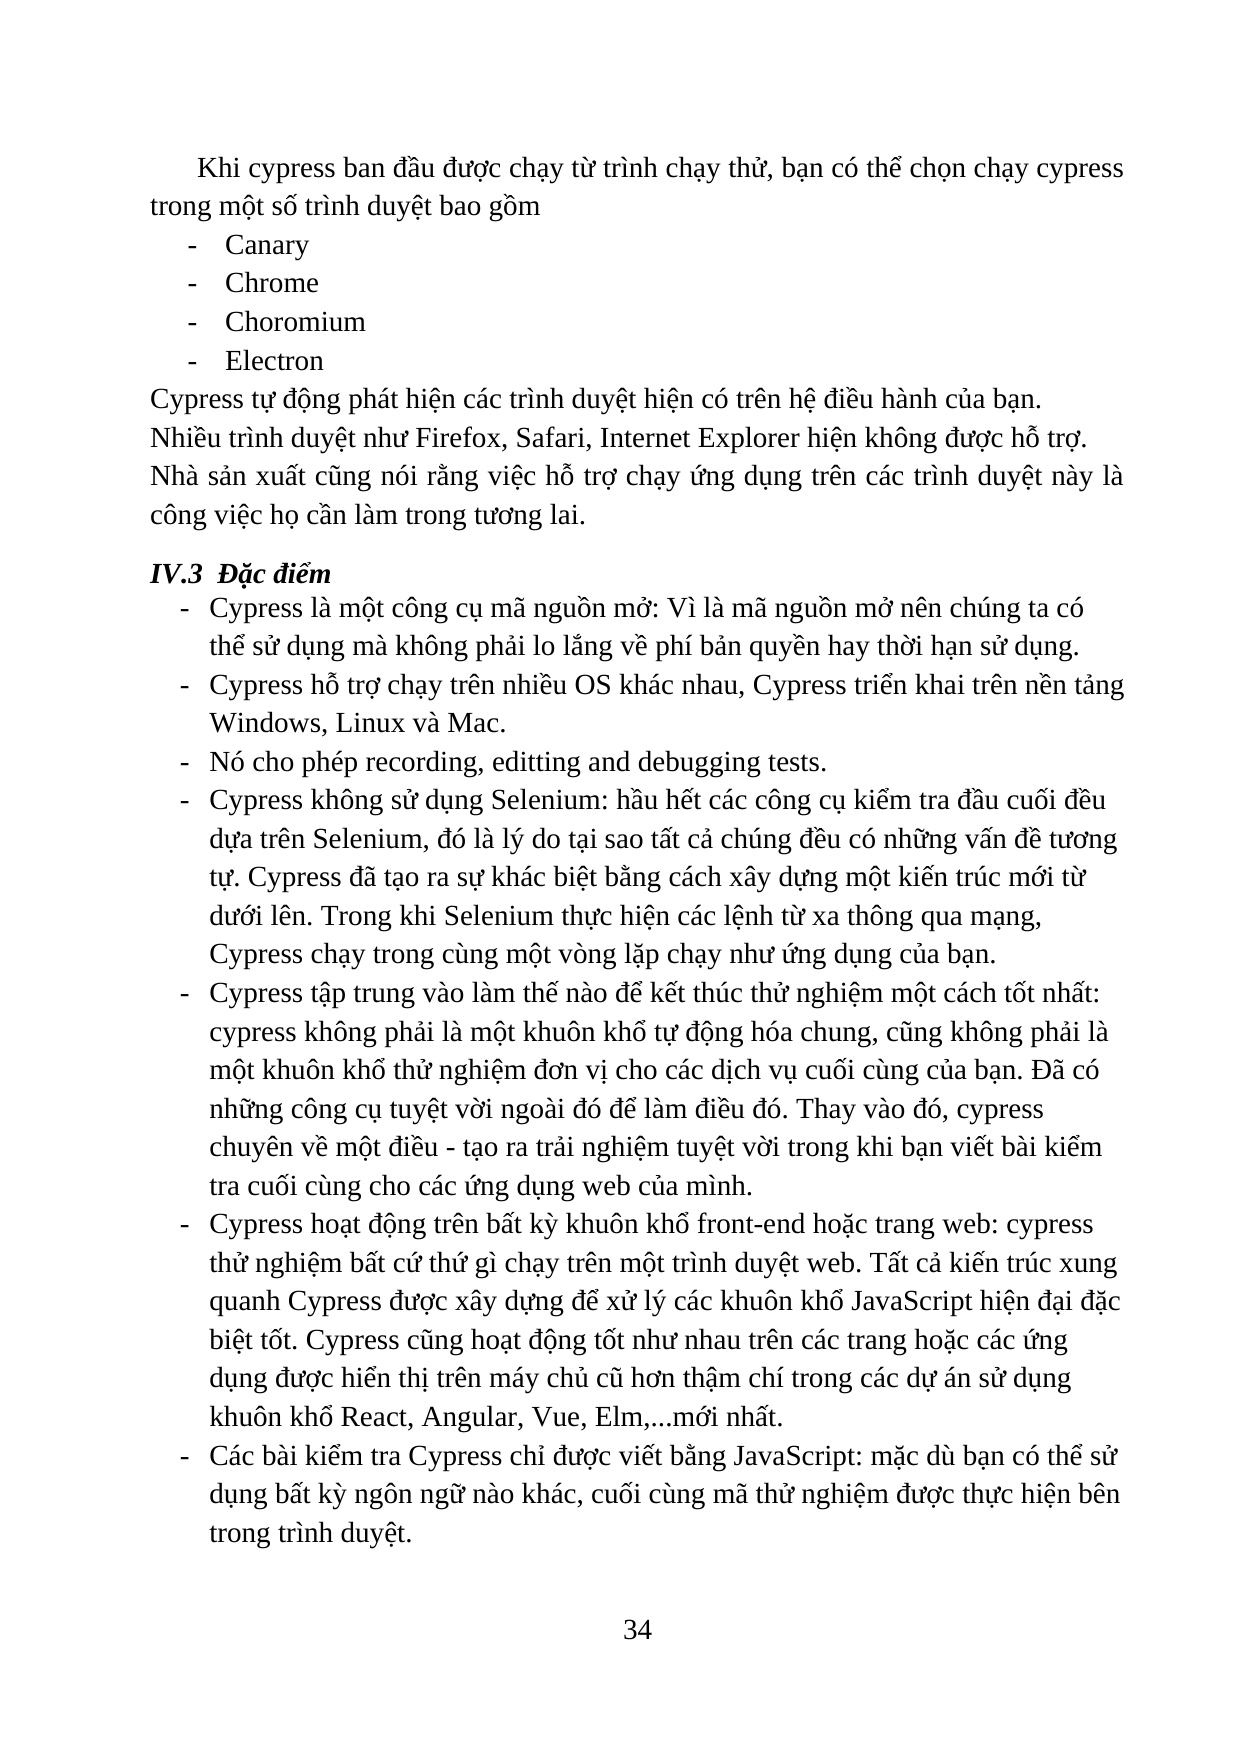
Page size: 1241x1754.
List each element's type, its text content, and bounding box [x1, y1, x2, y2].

list Cypress là một công cụ mã nguồn mở: Vì là mã nguồn mở nên chúng ta có thể sử dụng mà không phải lo lắng về phí bản quyền hay thời hạn sử dụng. [179, 590, 1125, 662]
list Cypress hoạt động trên bất kỳ khuôn khổ front-end hoặc trang web: cypress thử nghiệm bất cứ thứ gì chạy trên một trình duyệt web. Tất cả kiến trúc xung quanh Cypress được xây dựng để xử lý các khuôn khổ JavaScript hiện đại đặc biệt tốt. Cypress cũng hoạt động tốt như nhau trên các trang hoặc các ứng dụng được hiển thị trên máy chủ cũ hơn thậm chí trong các dự án sử dụng khuôn khổ React, Angular, Vue, Elm,...mới nhất. [179, 1206, 1125, 1433]
list Choromium [187, 304, 1125, 338]
text Nhiều trình duyệt như Firefox, Safari, Internet Explorer hiện không được hỗ trợ. [150, 420, 1125, 453]
list Canary [187, 227, 1125, 261]
list Cypress tập trung vào làm thế nào để kết thúc thử nghiệm một cách tốt nhất: cypress không phải là một khuôn khổ tự động hóa chung, cũng không phải là một khuôn khổ thử nghiệm đơn vị cho các dịch vụ cuối cùng của bạn. Đã có những công cụ tuyệt vời ngoài đó để làm điều đó. Thay vào đó, cypress chuyên về một điều - tạo ra trải nghiệm tuyệt vời trong khi bạn viết bài kiểm tra cuối cùng cho các ứng dụng web của mình. [179, 975, 1125, 1201]
text Nhà sản xuất cũng nói rằng việc hỗ trợ chạy ứng dụng trên các trình duyệt này là công việc họ cần làm trong tương lai. [150, 458, 1125, 530]
list Cypress không sử dụng Selenium: hầu hết các công cụ kiểm tra đầu cuối đều dựa trên Selenium, đó là lý do tại sao tất cả chúng đều có những vấn đề tương tự. Cypress đã tạo ra sự khác biệt bằng cách xây dựng một kiến trúc mới từ dưới lên. Trong khi Selenium thực hiện các lệnh từ xa thông qua mạng, Cypress chạy trong cùng một vòng lặp chạy như ứng dụng của bạn. [179, 782, 1125, 970]
text Cypress tự động phát hiện các trình duyệt hiện có trên hệ điều hành của bạn. [150, 381, 1125, 415]
list Các bài kiểm tra Cypress chỉ được viết bằng JavaScript: mặc dù bạn có thể sử dụng bất kỳ ngôn ngữ nào khác, cuối cùng mã thử nghiệm được thực hiện bên trong trình duyệt. [179, 1438, 1125, 1548]
subtitle IV.3 Đặc điểm [150, 556, 1125, 590]
list Electron [187, 343, 1125, 376]
list Cypress hỗ trợ chạy trên nhiều OS khác nhau, Cypress triển khai trên nền tảng Windows, Linux và Mac. [179, 667, 1125, 739]
text Khi cypress ban đầu được chạy từ trình chạy thử, bạn có thể chọn chạy cypress trong một số trình duyệt bao gồm [150, 150, 1125, 222]
list Nó cho phép recording, editting and debugging tests. [179, 744, 1125, 777]
list Chrome [187, 266, 1125, 299]
